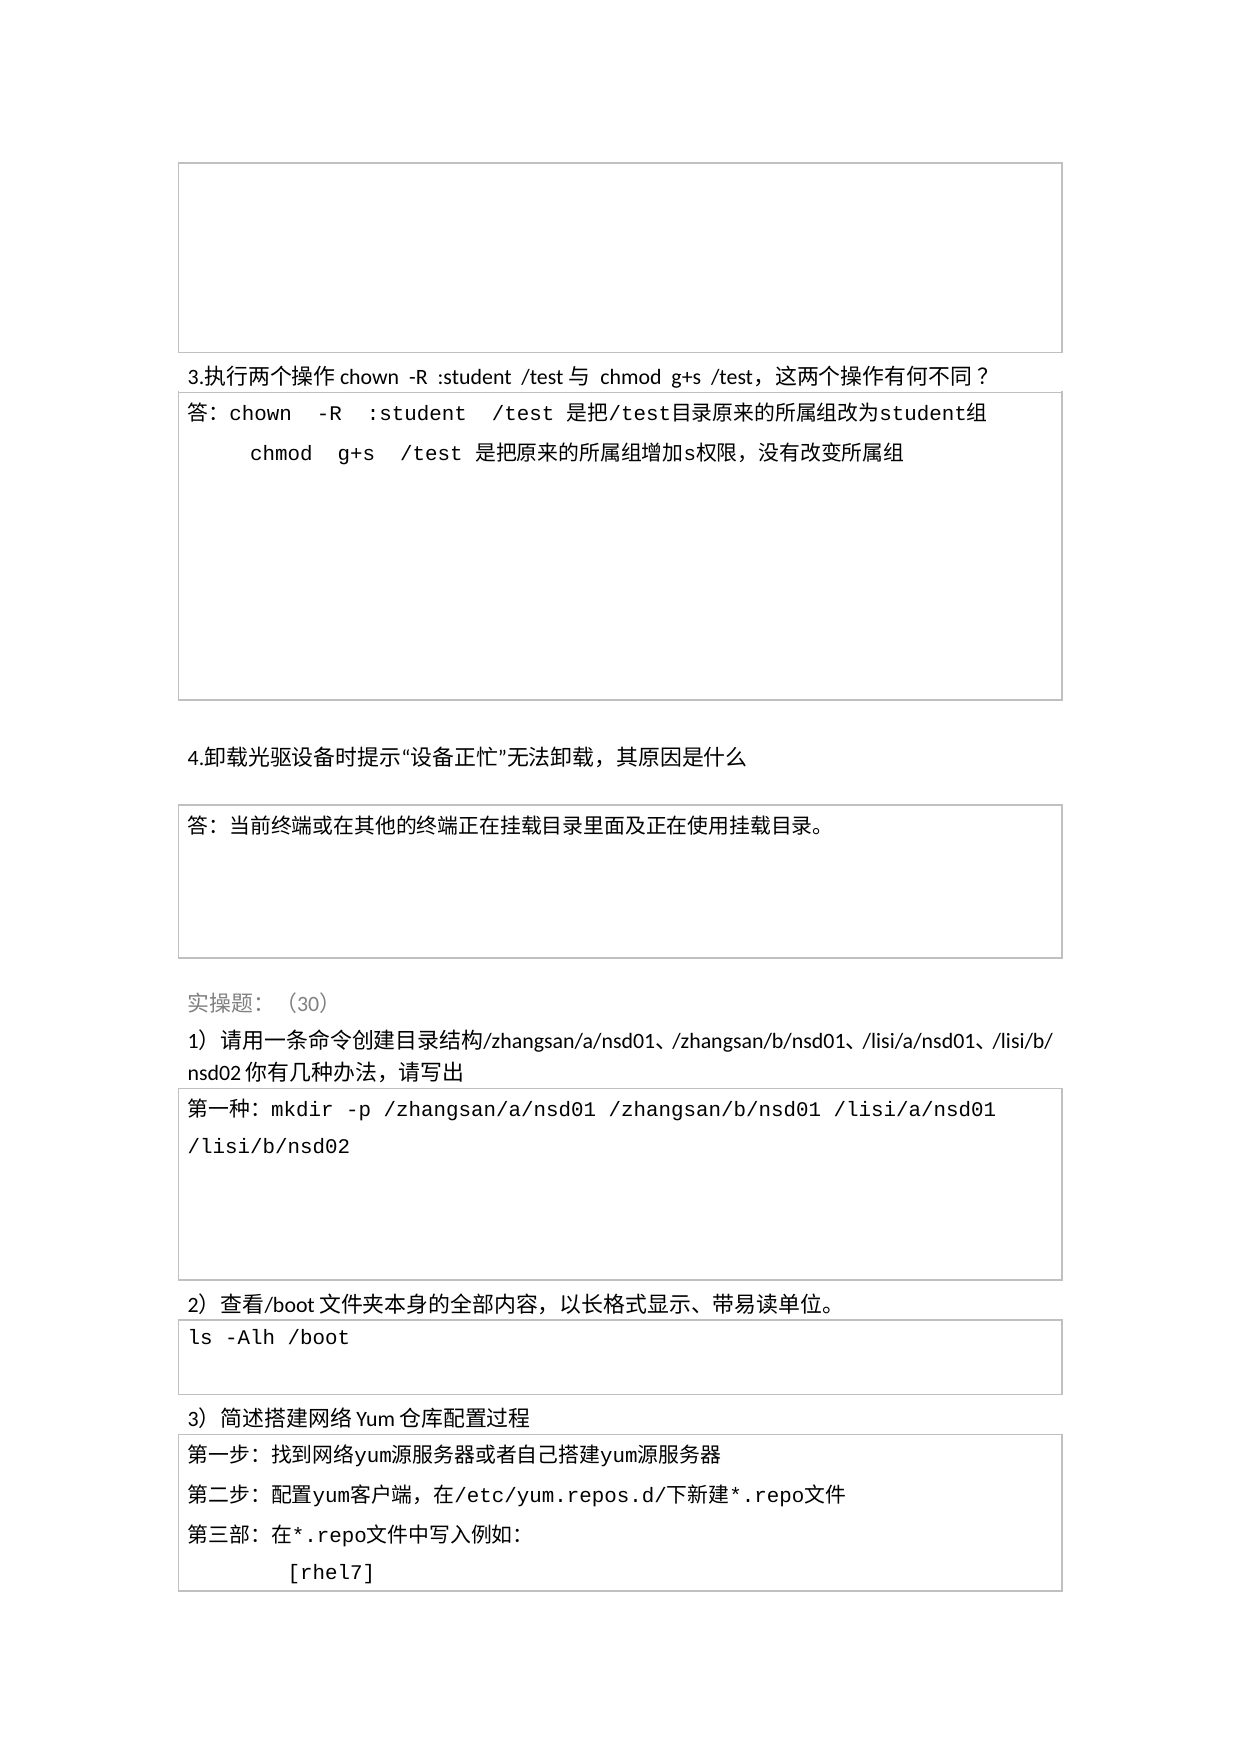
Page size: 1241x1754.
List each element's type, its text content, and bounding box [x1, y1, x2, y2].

text 第三部：在*.repo文件中写入例如： [179, 1514, 1061, 1550]
text 第一种：mkdir -p /zhangsan/a/nsd01 /zhangsan/b/nsd01 /lisi/a/nsd01 /lisi/b/nsd02 [179, 1089, 1061, 1164]
text 3.执行两个操作chown -R :student /test 与 chmod g+s /test，这两个操作有何不同 ？ [187, 359, 1053, 391]
text 2）查看/boot文件夹本身的全部内容，以长格式显示、带易读单位。 [187, 1287, 1053, 1319]
text 答：chown -R :student /test 是把/test目录原来的所属组改为student组 [179, 393, 1061, 427]
text 4.卸载光驱设备时提示“设备正忙”无法卸载，其原因是什么 [187, 739, 1053, 772]
text 答：当前终端或在其他的终端正在挂载目录里面及正在使用挂载目录。 [179, 806, 1061, 840]
text 第二步：配置yum客户端，在/etc/yum.repos.d/下新建*.repo文件 [179, 1474, 1061, 1510]
text 1）请用一条命令创建目录结构/zhangsan/a/nsd01、/zhangsan/b/nsd01、/lisi/a/nsd01、/lisi/b/nsd02你有几种办法，请写出 [187, 1022, 1053, 1087]
text chmod g+s /test 是把原来的所属组增加s权限，没有改变所属组 [179, 431, 1061, 468]
text 3）简述搭建网络Yum仓库配置过程 [187, 1401, 1053, 1433]
text ls -Alh /boot [179, 1321, 1061, 1355]
text 第一步：找到网络yum源服务器或者自己搭建yum源服务器 [179, 1435, 1061, 1470]
text [rhel7] [179, 1554, 1061, 1590]
subtitle 实操题：（30） [187, 985, 1053, 1018]
